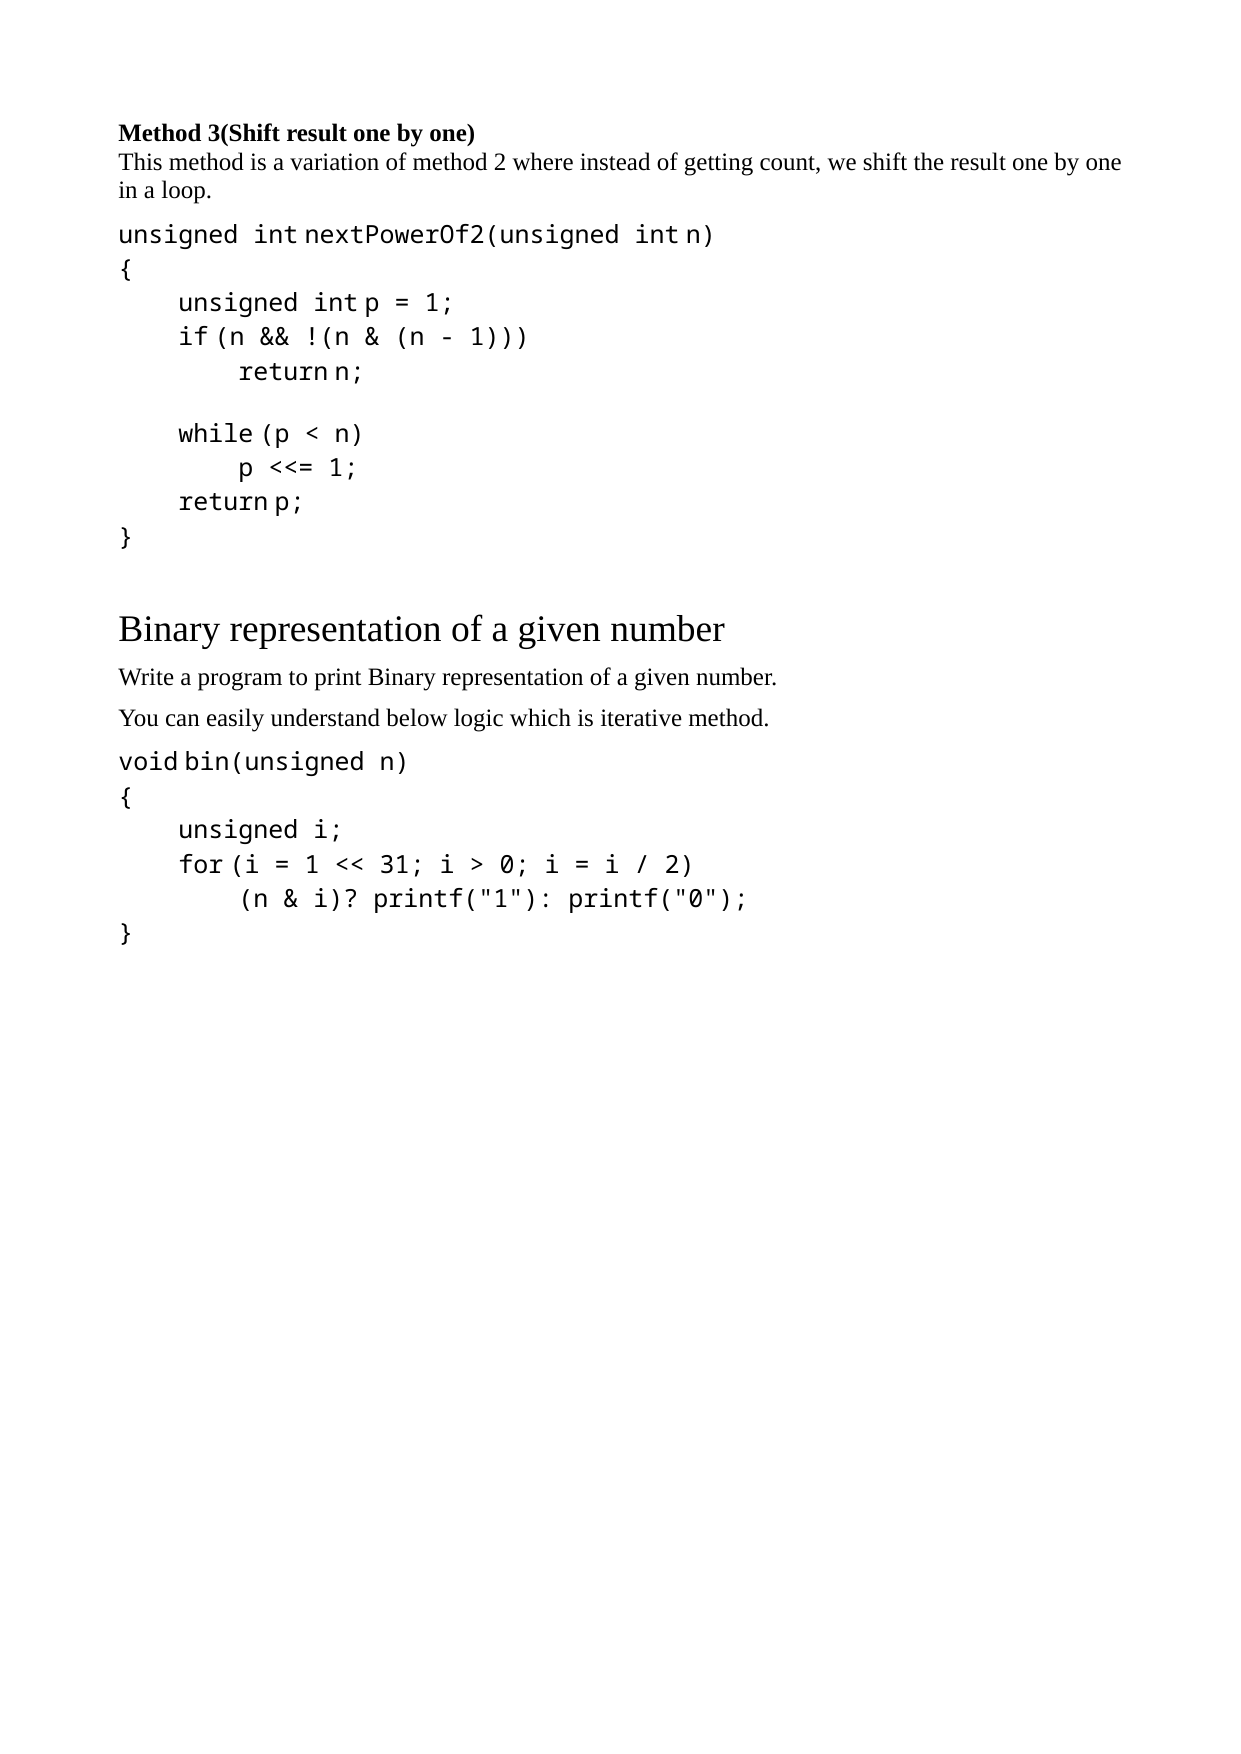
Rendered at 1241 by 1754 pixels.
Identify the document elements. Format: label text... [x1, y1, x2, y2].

text for (i = 1 << 31; i > 0; i = i / 2) [118, 846, 1122, 880]
text Write a program to print Binary representation of a given number. [118, 662, 1122, 690]
text void bin(unsigned n) [118, 744, 1122, 778]
text { [118, 778, 1122, 812]
table_cell [118, 552, 724, 581]
table_header unsigned int nextPowerOf2(unsigned int n) { unsigned int p = 1; if (n && !(n & (n - 1))) return n; while (p < n) p <<= 1; return p; } [118, 217, 724, 552]
subtitle Binary representation of a given number [118, 606, 1122, 649]
text (n & i)? printf("1"): printf("0"); [118, 880, 1122, 914]
text unsigned i; [118, 812, 1122, 846]
text You can easily understand below logic which is iterative method. [118, 703, 1122, 732]
text Method 3(Shift result one by one) This method is a variation of method 2 where instead of getting count, we shift the result one by one in a loop. [118, 118, 1122, 204]
text } [118, 914, 1122, 948]
